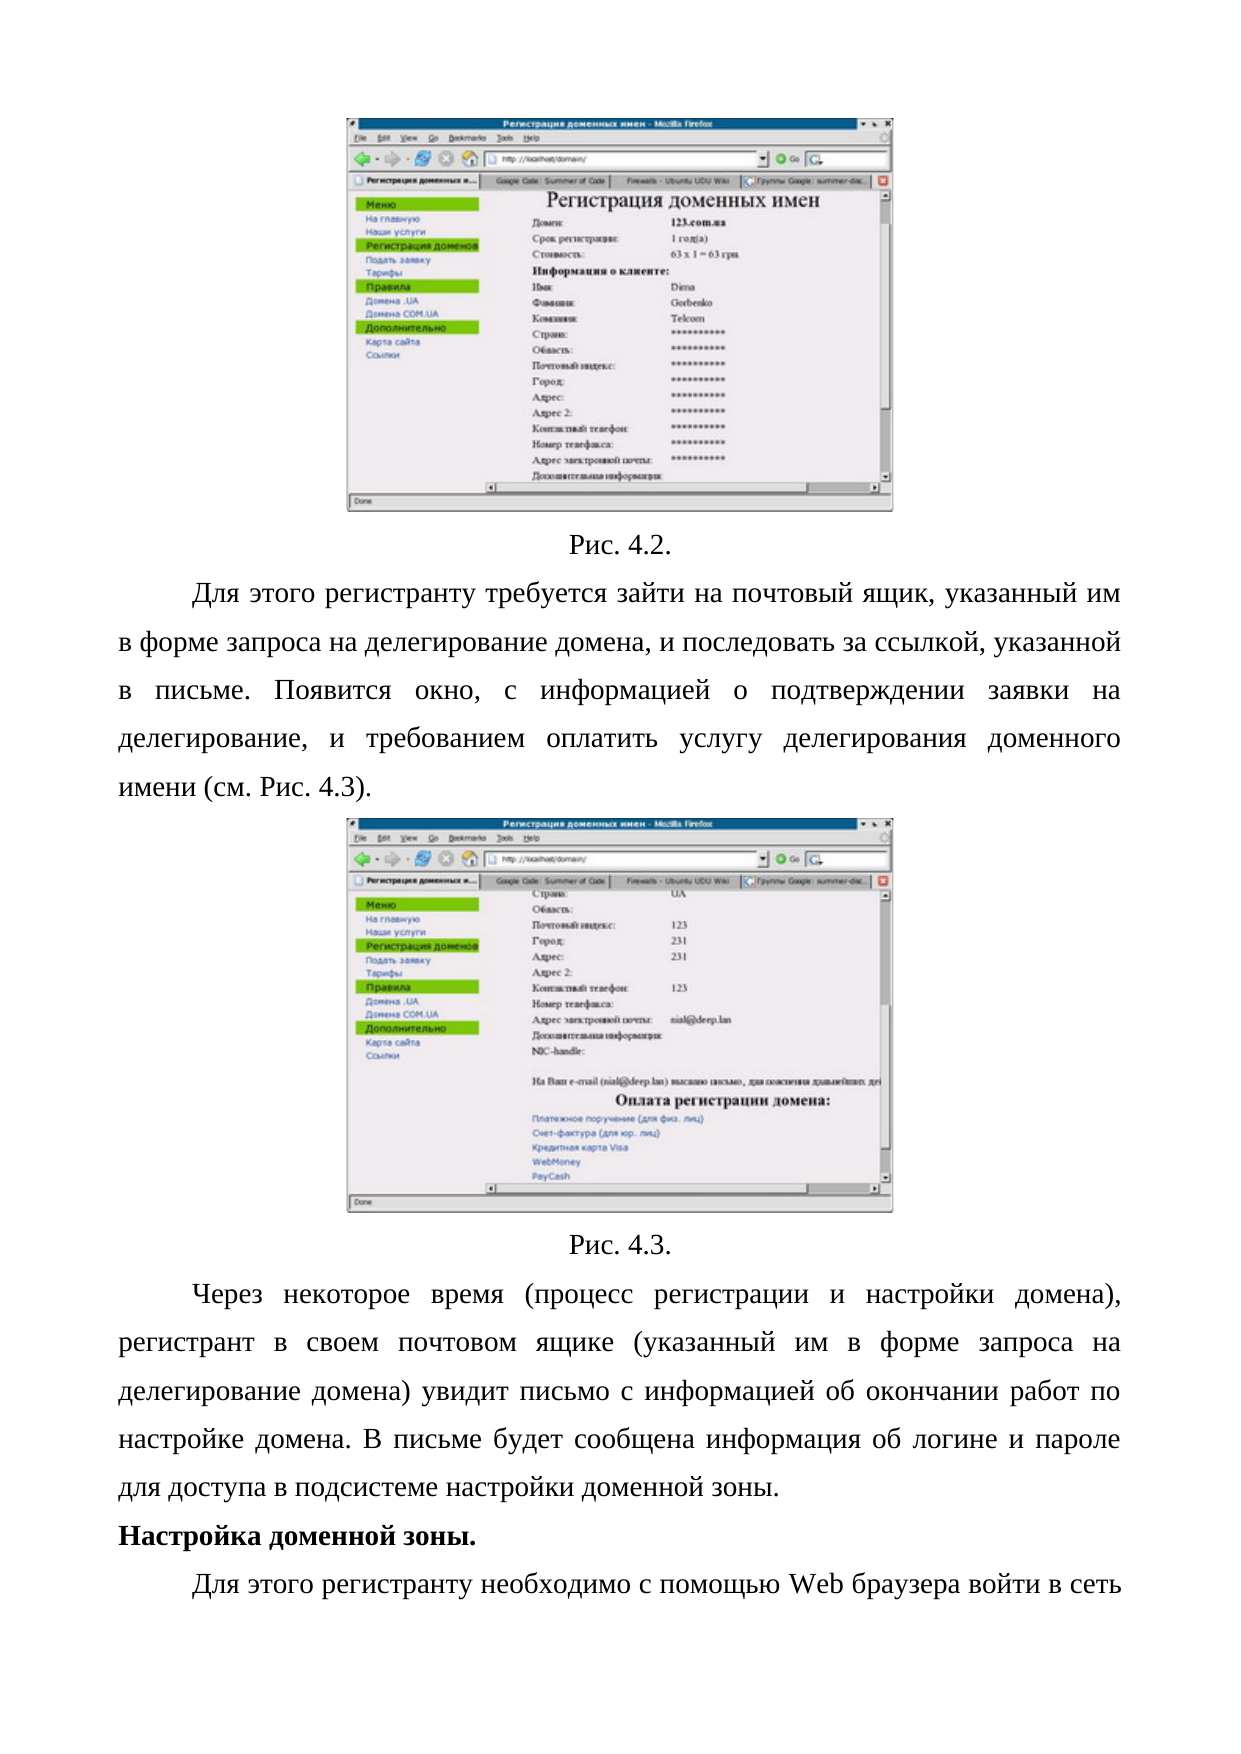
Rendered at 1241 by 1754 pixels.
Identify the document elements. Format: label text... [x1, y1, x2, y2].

text Рис. 4.3. [118, 819, 1122, 1261]
picture [346, 818, 894, 1213]
text Через некоторое время (процесс регистрации и настройки домена), регистрант в своем почтовом ящике (указанный им в форме запроса на делегирование домена) увидит письмо с информацией об окончании работ по настройке домена. В письме будет сообщена информация об логине и пароле для доступа в подсистеме настройки доменной зоны. [118, 1277, 1122, 1503]
text Рис. 4.2. [118, 118, 1122, 560]
picture [346, 118, 894, 512]
text Для этого регистранту необходимо с помощью Web браузера войти в сеть [118, 1568, 1122, 1600]
text Для этого регистранту требуется зайти на почтовый ящик, указанный им в форме запроса на делегирование домена, и последовать за ссылкой, указанной в письме. Появится окно, с информацией о подтверждении заявки на делегирование, и требованием оплатить услугу делегирования доменного имени (см. Рис. 4.3). [118, 576, 1122, 802]
text Настройка доменной зоны. [118, 1519, 1122, 1551]
